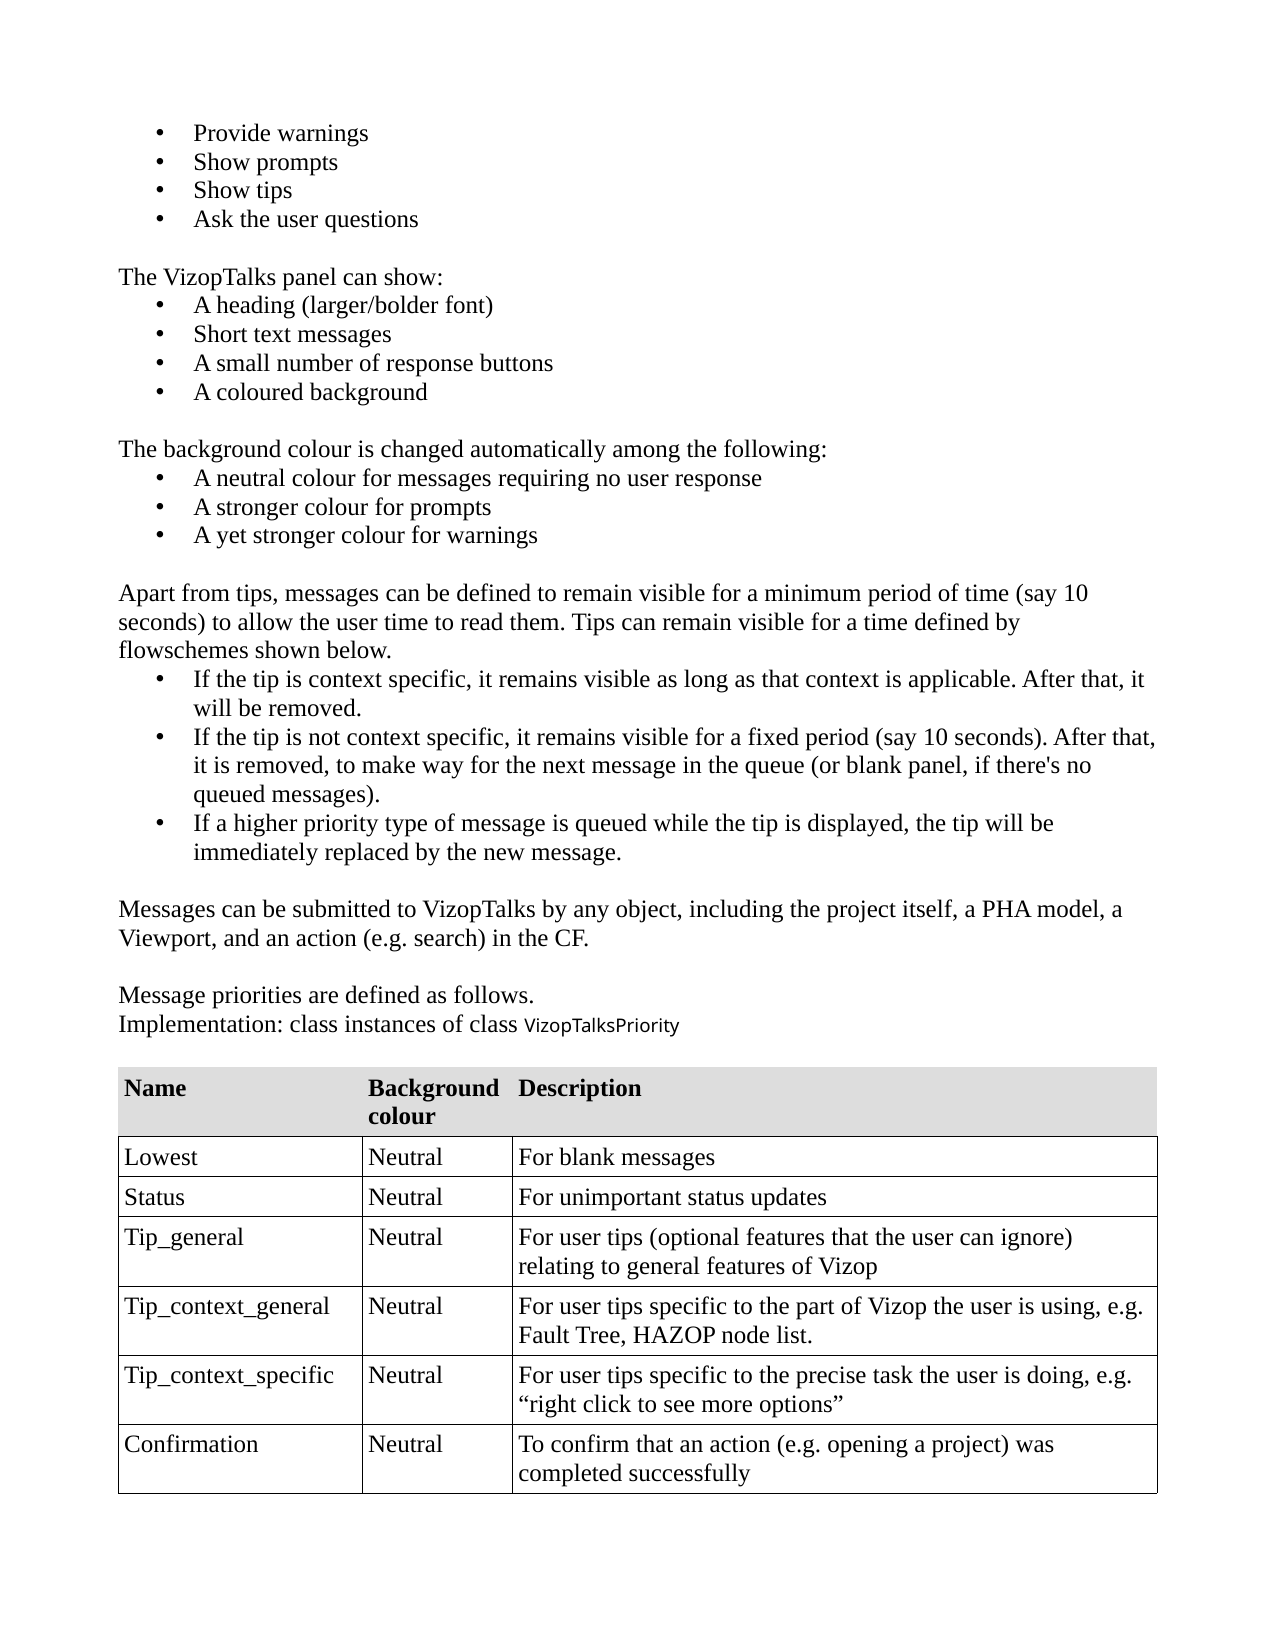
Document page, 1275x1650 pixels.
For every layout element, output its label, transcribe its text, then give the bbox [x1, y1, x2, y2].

table_header Name [118, 1067, 362, 1136]
list A yet stronger colour for warnings [156, 521, 1157, 549]
list If the tip is context specific, it remains visible as long as that context is applicable. After that, it will be removed. [156, 664, 1157, 722]
list A heading (larger/bolder font) [156, 291, 1157, 319]
table_header Description [512, 1067, 1157, 1136]
table_cell Confirmation [119, 1425, 362, 1493]
table_cell For blank messages [513, 1137, 1157, 1176]
table_cell Tip_context_general [119, 1287, 362, 1354]
table_cell Tip_general [119, 1217, 362, 1286]
list A neutral colour for messages requiring no user response [156, 463, 1157, 492]
table_cell Neutral [363, 1177, 512, 1216]
table_cell For user tips specific to the part of Vizop the user is using, e.g. Fault Tree, HAZOP node list. [513, 1287, 1157, 1354]
text The background colour is changed automatically among the following: [118, 434, 1157, 463]
table_cell Tip_context_specific [119, 1356, 362, 1424]
table_cell Status [119, 1177, 362, 1216]
list If a higher priority type of message is queued while the tip is displayed, the tip will be immediately replaced by the new message. [156, 808, 1157, 866]
text The VizopTalks panel can show: [118, 262, 1157, 291]
table_cell Neutral [363, 1137, 512, 1176]
table_cell Neutral [363, 1287, 512, 1354]
list Short text messages [156, 319, 1157, 348]
list Show tips [156, 176, 1157, 204]
table_cell For unimportant status updates [513, 1177, 1157, 1216]
table_cell Lowest [119, 1137, 362, 1176]
list A small number of response buttons [156, 348, 1157, 377]
table_cell Neutral [363, 1217, 512, 1286]
list A stronger colour for prompts [156, 492, 1157, 521]
list Provide warnings [156, 118, 1157, 147]
list Show prompts [156, 147, 1157, 176]
table_cell Neutral [363, 1425, 512, 1493]
table_cell For user tips (optional features that the user can ignore) relating to general features of Vizop [513, 1217, 1157, 1286]
table_cell To confirm that an action (e.g. opening a project) was completed successfully [513, 1425, 1157, 1493]
table_cell Neutral [363, 1356, 512, 1424]
text Messages can be submitted to VizopTalks by any object, including the project itself, a PHA model, a Viewport, and an action (e.g. search) in the CF. [118, 894, 1157, 952]
text Implementation: class instances of class VizopTalksPriority [118, 1009, 1157, 1038]
table_cell For user tips specific to the precise task the user is doing, e.g. “right click to see more options” [513, 1356, 1157, 1424]
table_header Background colour [362, 1067, 512, 1136]
list Ask the user questions [156, 204, 1157, 233]
list If the tip is not context specific, it remains visible for a fixed period (say 10 seconds). After that, it is removed, to make way for the next message in the queue (or blank panel, if there's no queued messages). [156, 722, 1157, 808]
text Message priorities are defined as follows. [118, 981, 1157, 1009]
text Apart from tips, messages can be defined to remain visible for a minimum period of time (say 10 seconds) to allow the user time to read them. Tips can remain visible for a time defined by flowschemes shown below. [118, 578, 1157, 664]
list A coloured background [156, 377, 1157, 406]
